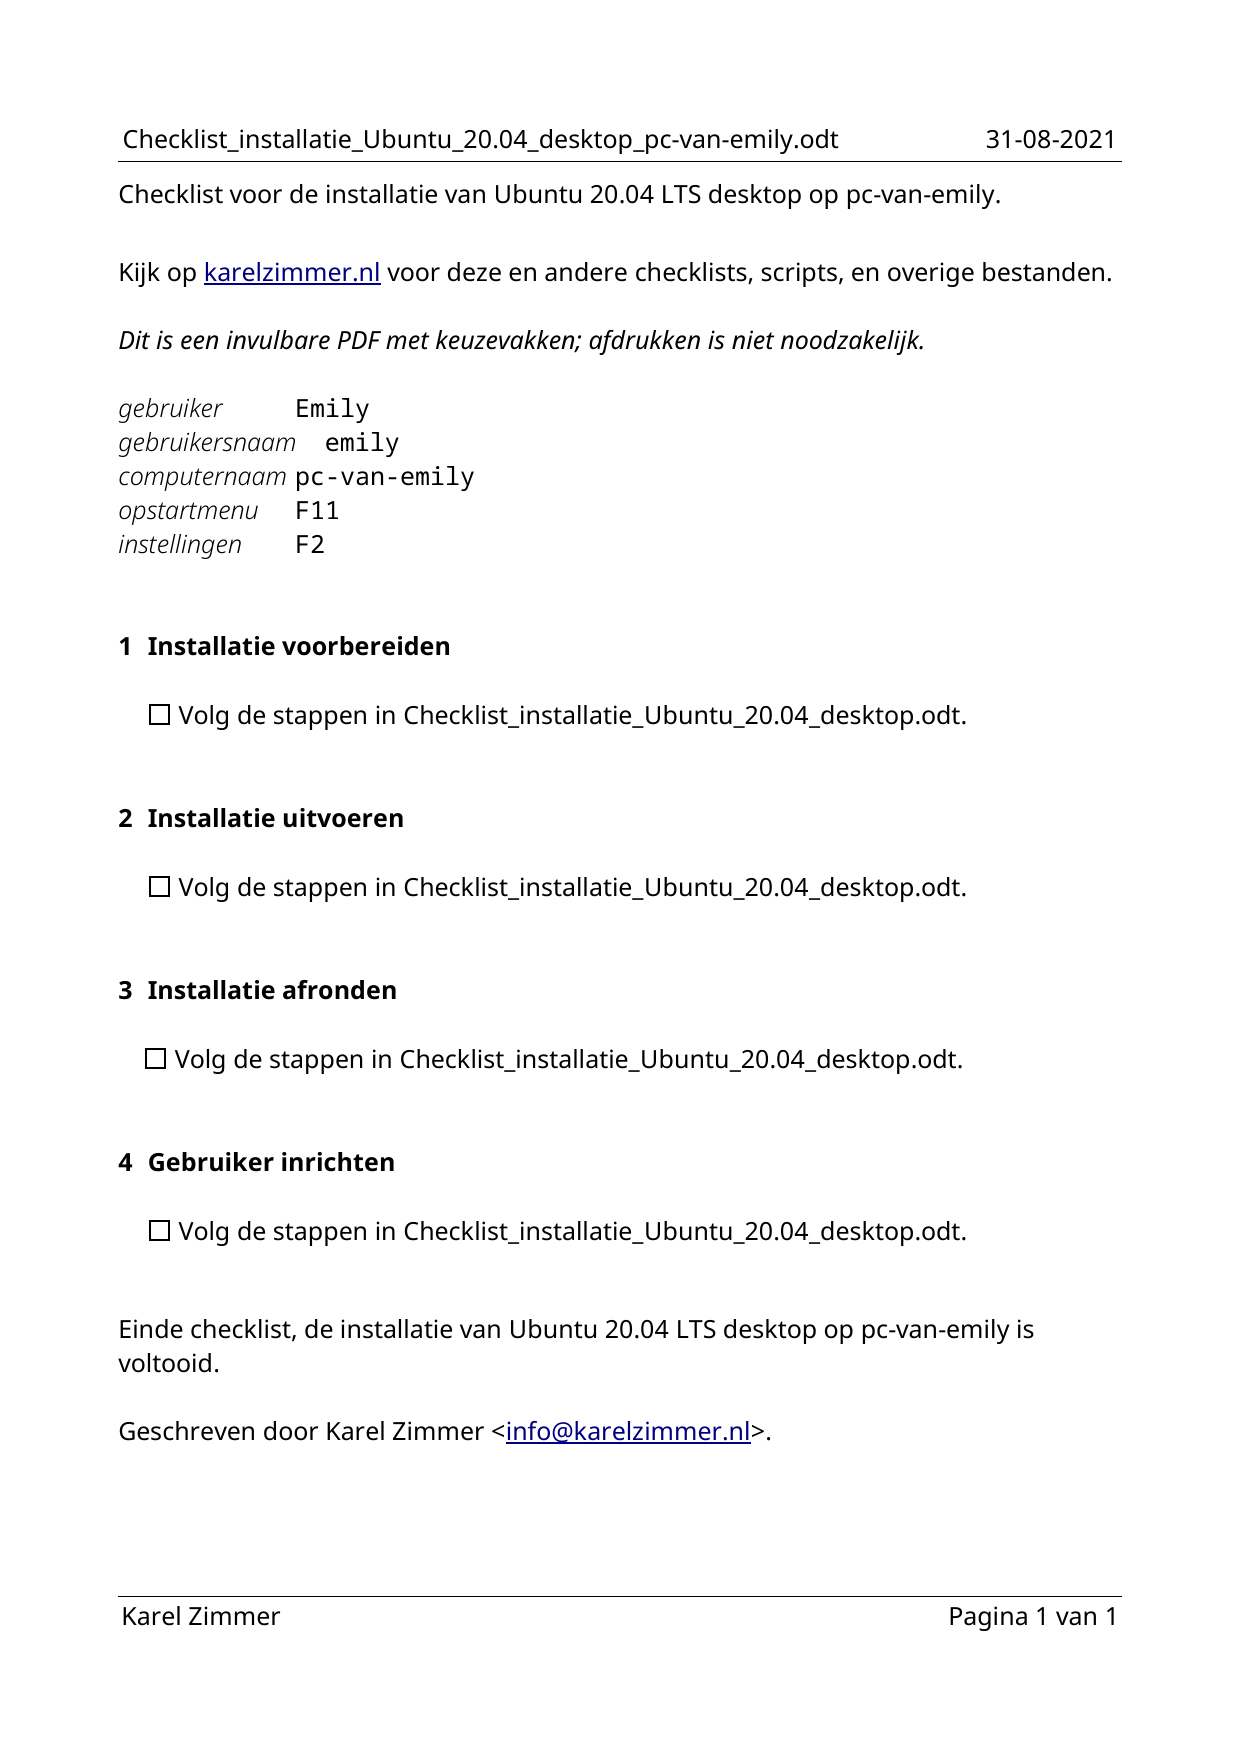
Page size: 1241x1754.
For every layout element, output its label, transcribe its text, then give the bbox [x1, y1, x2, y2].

text opstartmenu F11 [118, 493, 1122, 527]
table_header Volg de stappen in Checklist_installatie_Ubuntu_20.04_desktop.odt. [177, 696, 1120, 733]
list Gebruiker inrichten [118, 1145, 1122, 1179]
text computernaam pc-van-emily [118, 459, 1122, 493]
text gebruiker Emily [118, 391, 1122, 425]
text Dit is een invulbare PDF met keuzevakken; afdrukken is niet noodzakelijk. [118, 323, 1122, 357]
list Installatie voorbereiden [118, 628, 1122, 662]
table_header Volg de stappen in Checklist_installatie_Ubuntu_20.04_desktop.odt. [173, 1041, 1122, 1077]
text gebruikersnaam emily [118, 425, 1122, 459]
table_header [141, 1213, 177, 1249]
table_header Volg de stappen in Checklist_installatie_Ubuntu_20.04_desktop.odt. [177, 1213, 1120, 1249]
list Installatie uitvoeren [118, 801, 1122, 834]
table_header [136, 1041, 173, 1077]
text Kijk op karelzimmer.nl voor deze en andere checklists, scripts, en overige bestanden. [118, 255, 1122, 289]
list Installatie afronden [118, 973, 1122, 1007]
text instellingen F2 [118, 527, 1122, 561]
table_header [141, 696, 177, 733]
table_header [141, 869, 177, 905]
text Einde checklist, de installatie van Ubuntu 20.04 LTS desktop op pc-van-emily is voltooid. [118, 1312, 1122, 1380]
table_header Volg de stappen in Checklist_installatie_Ubuntu_20.04_desktop.odt. [177, 869, 1120, 905]
text Checklist voor de installatie van Ubuntu 20.04 LTS desktop op pc-van-emily. [118, 177, 1122, 211]
text Geschreven door Karel Zimmer <info@karelzimmer.nl>. [118, 1414, 1122, 1448]
